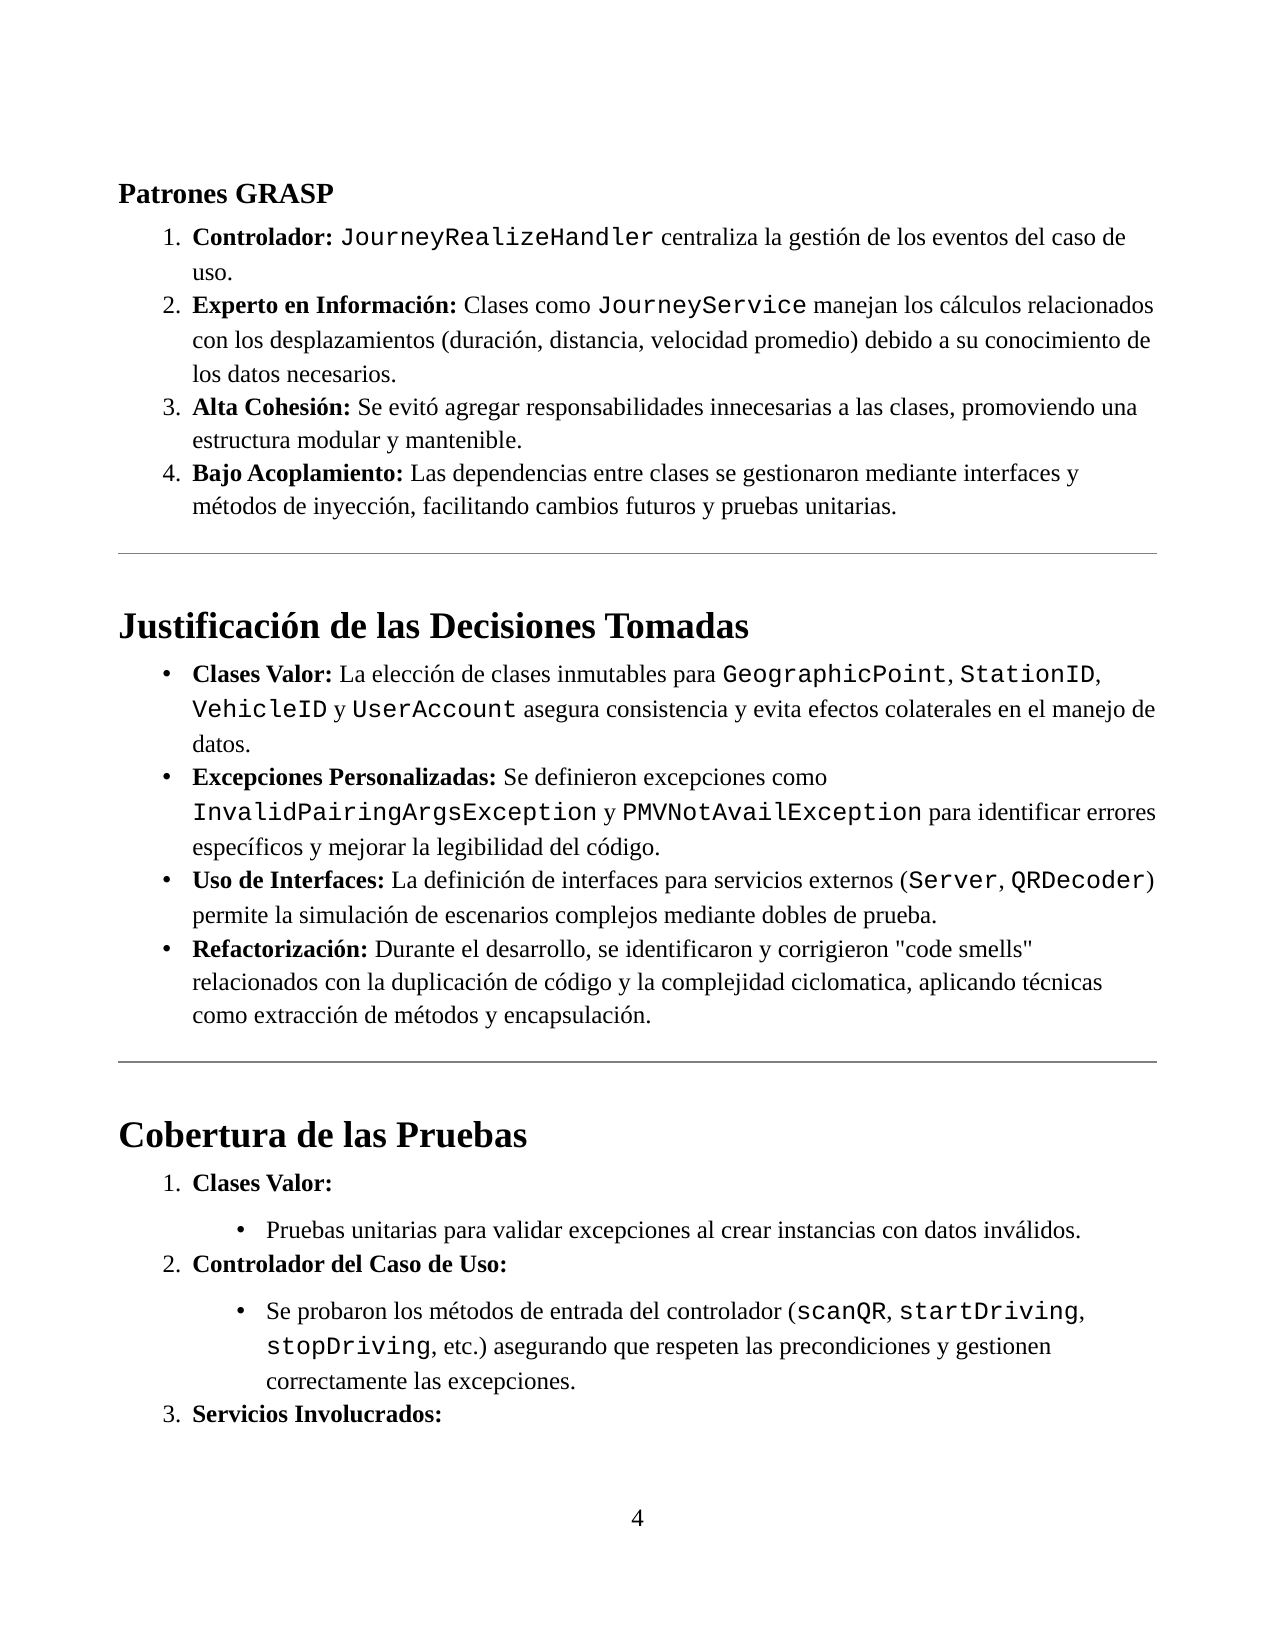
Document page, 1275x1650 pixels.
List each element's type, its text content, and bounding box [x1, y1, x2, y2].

subtitle Cobertura de las Pruebas [118, 1112, 1157, 1156]
list Se probaron los métodos de entrada del controlador (scanQR, startDriving, stopDriving, etc.) asegurando que respeten las precondiciones y gestionen correctamente las excepciones. [236, 1296, 1157, 1395]
subtitle Justificación de las Decisiones Tomadas [118, 603, 1157, 647]
list Clases Valor: [162, 1168, 1157, 1197]
list Uso de Interfaces: La definición de interfaces para servicios externos (Server, QRDecoder) permite la simulación de escenarios complejos mediante dobles de prueba. [162, 866, 1157, 929]
list Bajo Acoplamiento: Las dependencias entre clases se gestionaron mediante interfaces y métodos de inyección, facilitando cambios futuros y pruebas unitarias. [162, 458, 1157, 519]
list Refactorización: Durante el desarrollo, se identificaron y corrigieron "code smells" relacionados con la duplicación de código y la complejidad ciclomatica, aplicando técnicas como extracción de métodos y encapsulación. [162, 934, 1157, 1028]
list Controlador del Caso de Uso: [162, 1249, 1157, 1277]
list Controlador: JourneyRealizeHandler centraliza la gestión de los eventos del caso de uso. [162, 222, 1157, 286]
list Servicios Involucrados: [162, 1399, 1157, 1428]
list Alta Cohesión: Se evitó agregar responsabilidades innecesarias a las clases, promoviendo una estructura modular y mantenible. [162, 392, 1157, 453]
list Experto en Información: Clases como JourneyService manejan los cálculos relacionados con los desplazamientos (duración, distancia, velocidad promedio) debido a su conocimiento de los datos necesarios. [162, 291, 1157, 387]
subtitle Patrones GRASP [118, 176, 1157, 210]
list Pruebas unitarias para validar excepciones al crear instancias con datos inválidos. [236, 1216, 1157, 1244]
list Clases Valor: La elección de clases inmutables para GeographicPoint, StationID, VehicleID y UserAccount asegura consistencia y evita efectos colaterales en el manejo de datos. [162, 659, 1157, 758]
list Excepciones Personalizadas: Se definieron excepciones como InvalidPairingArgsException y PMVNotAvailException para identificar errores específicos y mejorar la legibilidad del código. [162, 762, 1157, 861]
